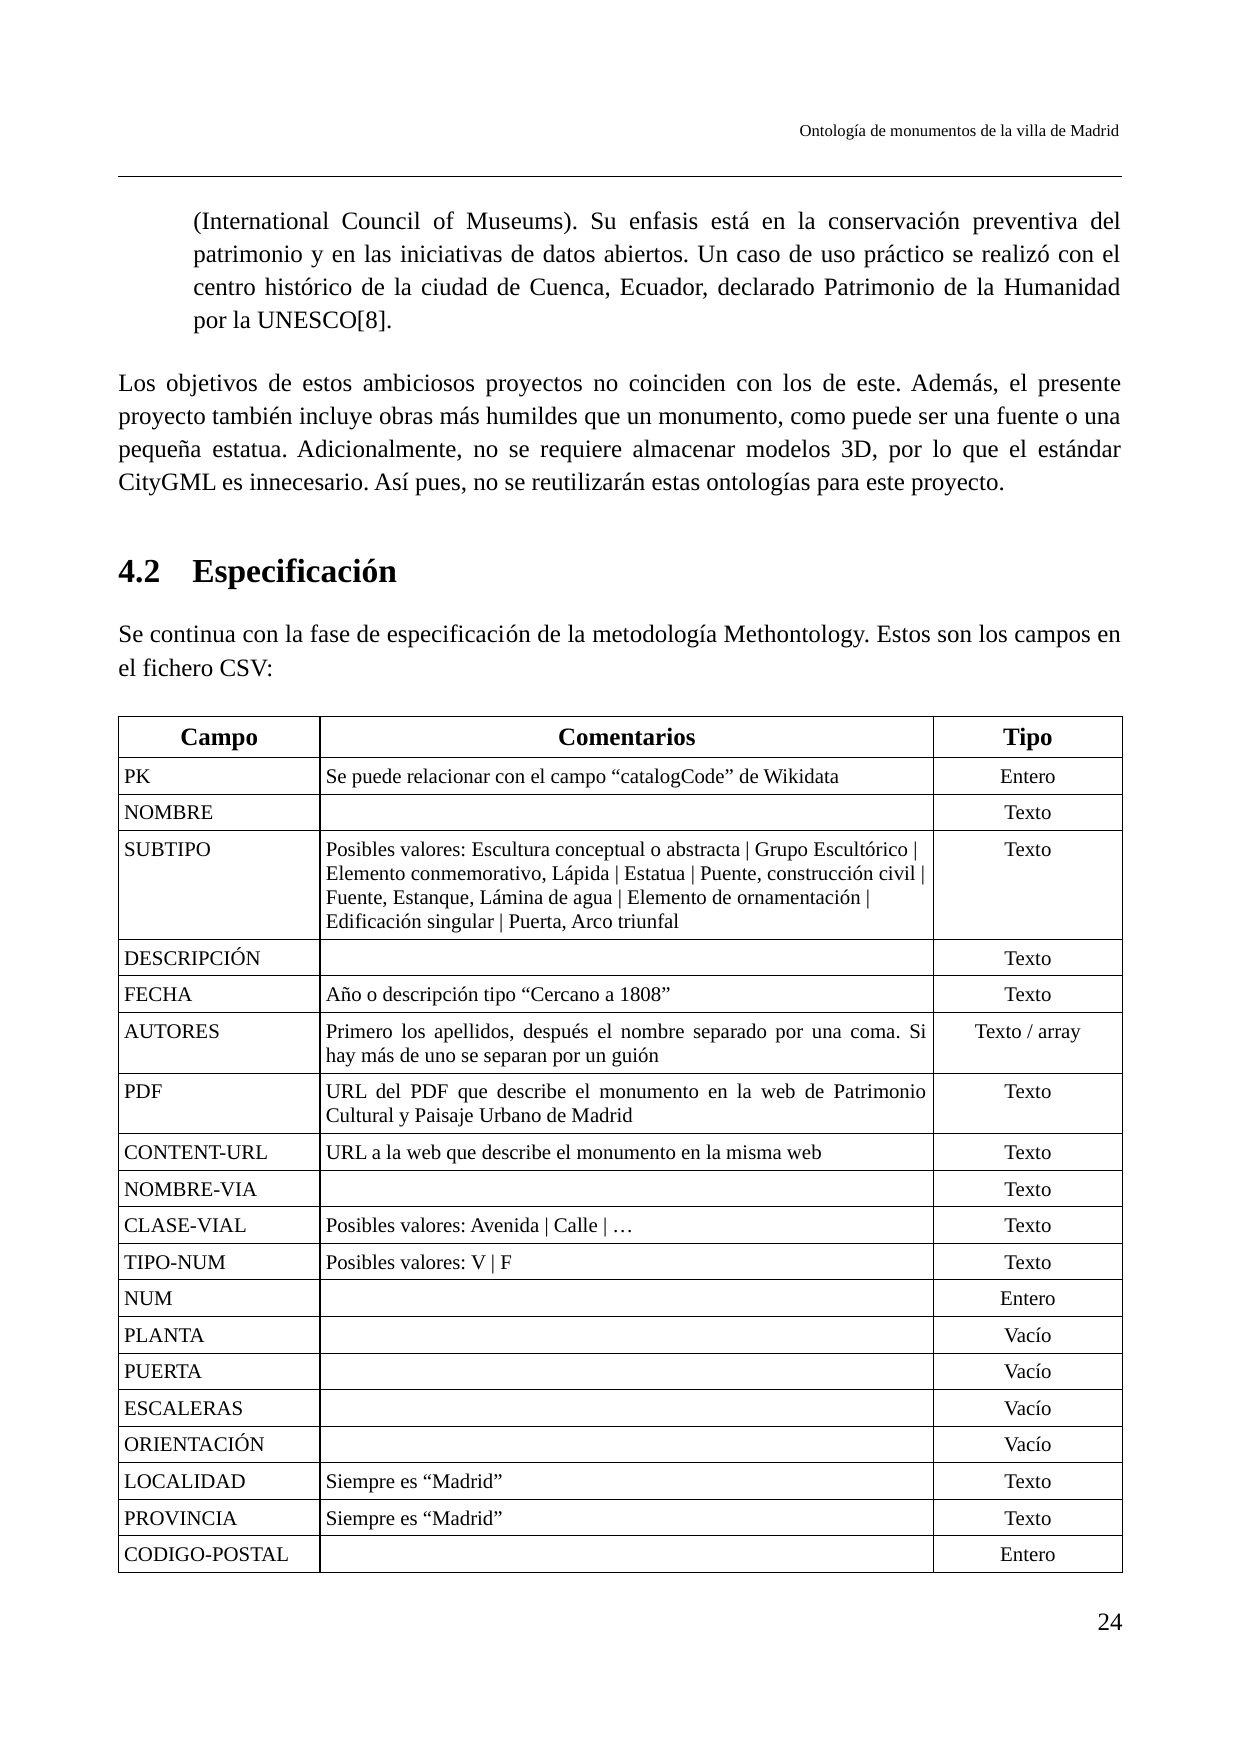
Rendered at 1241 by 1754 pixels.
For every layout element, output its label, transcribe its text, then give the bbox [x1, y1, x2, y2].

table_cell Texto [934, 1134, 1122, 1170]
table_cell Primero los apellidos, después el nombre separado por una coma. Si hay más de uno se separan por un guión [321, 1013, 933, 1072]
subtitle Especificación [118, 551, 1122, 589]
table_cell [321, 1427, 933, 1462]
table_cell Vacío [934, 1390, 1122, 1426]
table_cell ESCALERAS [119, 1390, 319, 1426]
table_cell Entero [934, 1280, 1122, 1316]
table_cell PDF [119, 1074, 319, 1133]
table_cell Texto [934, 940, 1122, 975]
table_cell [321, 1390, 933, 1426]
table_cell FECHA [119, 976, 319, 1012]
table_cell Texto / array [934, 1013, 1122, 1072]
table_cell Texto [934, 976, 1122, 1012]
table_cell [321, 1171, 933, 1206]
table_cell Texto [934, 1207, 1122, 1243]
table_cell CLASE-VIAL [119, 1207, 319, 1243]
table_cell DESCRIPCIÓN [119, 940, 319, 975]
table_cell NUM [119, 1280, 319, 1316]
table_cell Vacío [934, 1317, 1122, 1352]
table_cell Año o descripción tipo “Cercano a 1808” [321, 976, 933, 1012]
table_cell PROVINCIA [119, 1500, 319, 1535]
table_cell Entero [934, 1536, 1122, 1572]
table_cell Texto [934, 1244, 1122, 1279]
table_cell AUTORES [119, 1013, 319, 1072]
table_cell PUERTA [119, 1354, 319, 1389]
list (International Council of Museums). Su enfasis está en la conservación preventiva del patrimonio y en las iniciativas de datos abiertos. Un caso de uso práctico se realizó con el centro histórico de la ciudad de Cuenca, Ecuador, declarado Patrimonio de la Humanidad por la UNESCO[8]. [156, 206, 1122, 333]
table_cell CONTENT-URL [119, 1134, 319, 1170]
table_cell URL del PDF que describe el monumento en la web de Patrimonio Cultural y Paisaje Urbano de Madrid [321, 1074, 933, 1133]
table_cell LOCALIDAD [119, 1463, 319, 1499]
table_cell Vacío [934, 1354, 1122, 1389]
table_header Comentarios [321, 717, 933, 757]
table_cell [321, 1536, 933, 1572]
table_cell CODIGO-POSTAL [119, 1536, 319, 1572]
table_cell ORIENTACIÓN [119, 1427, 319, 1462]
table_cell Vacío [934, 1427, 1122, 1462]
table_cell [321, 1317, 933, 1352]
table_cell NOMBRE-VIA [119, 1171, 319, 1206]
table_cell Posibles valores: Avenida | Calle | … [321, 1207, 933, 1243]
table_cell [321, 940, 933, 975]
table_cell Posibles valores: V | F [321, 1244, 933, 1279]
table_cell NOMBRE [119, 795, 319, 830]
table_cell [321, 795, 933, 830]
table_cell PK [119, 758, 319, 793]
table_cell Texto [934, 1171, 1122, 1206]
table_cell Texto [934, 795, 1122, 830]
table_cell PLANTA [119, 1317, 319, 1352]
table_cell Entero [934, 758, 1122, 793]
table_cell Posibles valores: Escultura conceptual o abstracta | Grupo Escultórico | Elemento conmemorativo, Lápida | Estatua | Puente, construcción civil | Fuente, Estanque, Lámina de agua | Elemento de ornamentación | Edificación singular | Puerta, Arco triunfal [321, 831, 933, 939]
table_cell Se puede relacionar con el campo “catalogCode” de Wikidata [321, 758, 933, 793]
table_cell URL a la web que describe el monumento en la misma web [321, 1134, 933, 1170]
table_cell [321, 1354, 933, 1389]
table_cell Texto [934, 1500, 1122, 1535]
table_cell Siempre es “Madrid” [321, 1500, 933, 1535]
table_cell TIPO-NUM [119, 1244, 319, 1279]
table_header Tipo [934, 717, 1122, 757]
table_cell Texto [934, 831, 1122, 939]
table_cell Texto [934, 1463, 1122, 1499]
text Los objetivos de estos ambiciosos proyectos no coinciden con los de este. Además, el presente proyecto también incluye obras más humildes que un monumento, como puede ser una fuente o una pequeña estatua. Adicionalmente, no se requiere almacenar modelos 3D, por lo que el estándar CityGML es innecesario. Así pues, no se reutilizarán estas ontologías para este proyecto. [118, 368, 1122, 496]
text Se continua con la fase de especificación de la metodología Methontology. Estos son los campos en el fichero CSV: [118, 619, 1122, 681]
table_header Campo [119, 717, 319, 757]
table_cell Texto [934, 1074, 1122, 1133]
table_cell Siempre es “Madrid” [321, 1463, 933, 1499]
table_cell SUBTIPO [119, 831, 319, 939]
table_cell [321, 1280, 933, 1316]
